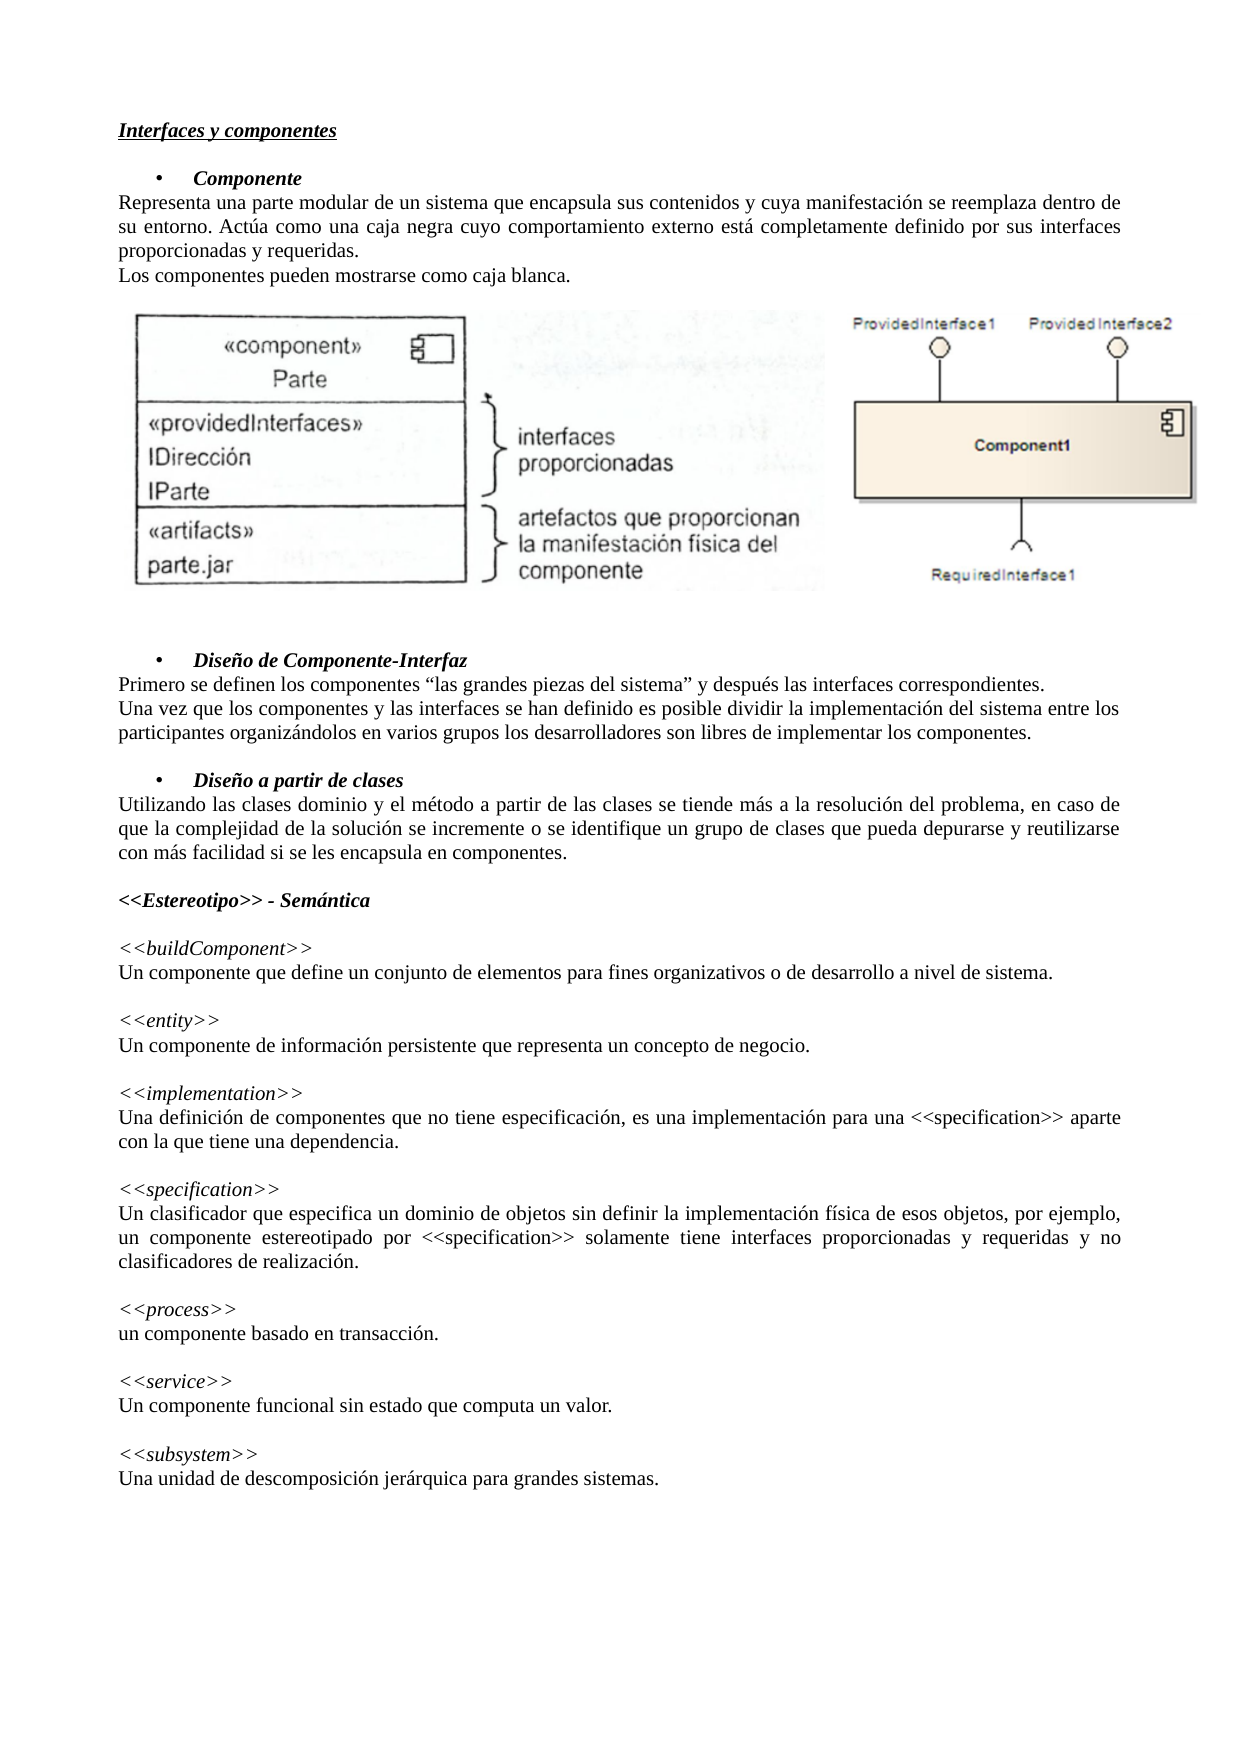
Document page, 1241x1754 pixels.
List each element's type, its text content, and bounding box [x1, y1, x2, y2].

picture [846, 313, 1201, 591]
list Diseño de Componente-Interfaz [156, 647, 1122, 672]
text <<buildComponent>> [118, 936, 1122, 960]
text Una unidad de descomposición jerárquica para grandes sistemas. [118, 1466, 1122, 1490]
text Una vez que los componentes y las interfaces se han definido es posible dividir la implementación del sistema entre los participantes organizándolos en varios grupos los desarrolladores son libres de implementar los componentes. [118, 696, 1122, 744]
text Interfaces y componentes [118, 118, 1122, 142]
list Diseño a partir de clases [156, 768, 1122, 792]
text <<subsystem>> [118, 1442, 1122, 1466]
text Representa una parte modular de un sistema que encapsula sus contenidos y cuya manifestación se reemplaza dentro de su entorno. Actúa como una caja negra cuyo comportamiento externo está completamente definido por sus interfaces proporcionadas y requeridas. [118, 190, 1122, 262]
text Un componente que define un conjunto de elementos para fines organizativos o de desarrollo a nivel de sistema. [118, 960, 1122, 984]
text Utilizando las clases dominio y el método a partir de las clases se tiende más a la resolución del problema, en caso de que la complejidad de la solución se incremente o se identifique un grupo de clases que pueda depurarse y reutilizarse con más facilidad si se les encapsula en componentes. [118, 792, 1122, 864]
text Los componentes pueden mostrarse como caja blanca. [118, 262, 1122, 287]
list Componente [156, 166, 1122, 190]
text Un componente de información persistente que representa un concepto de negocio. [118, 1032, 1122, 1057]
text <<service>> [118, 1369, 1122, 1393]
text Un componente funcional sin estado que computa un valor. [118, 1393, 1122, 1417]
text <<specification>> [118, 1177, 1122, 1201]
picture [124, 310, 825, 591]
text Primero se definen los componentes “las grandes piezas del sistema” y después las interfaces correspondientes. [118, 672, 1122, 696]
text Una definición de componentes que no tiene especificación, es una implementación para una <<specification>> aparte con la que tiene una dependencia. [118, 1105, 1122, 1153]
text un componente basado en transacción. [118, 1321, 1122, 1345]
text <<process>> [118, 1297, 1122, 1321]
text <<Estereotipo>> - Semántica [118, 888, 1122, 912]
text <<implementation>> [118, 1081, 1122, 1105]
text Un clasificador que especifica un dominio de objetos sin definir la implementación física de esos objetos, por ejemplo, un componente estereotipado por <<specification>> solamente tiene interfaces proporcionadas y requeridas y no clasificadores de realización. [118, 1201, 1122, 1273]
text <<entity>> [118, 1008, 1122, 1032]
